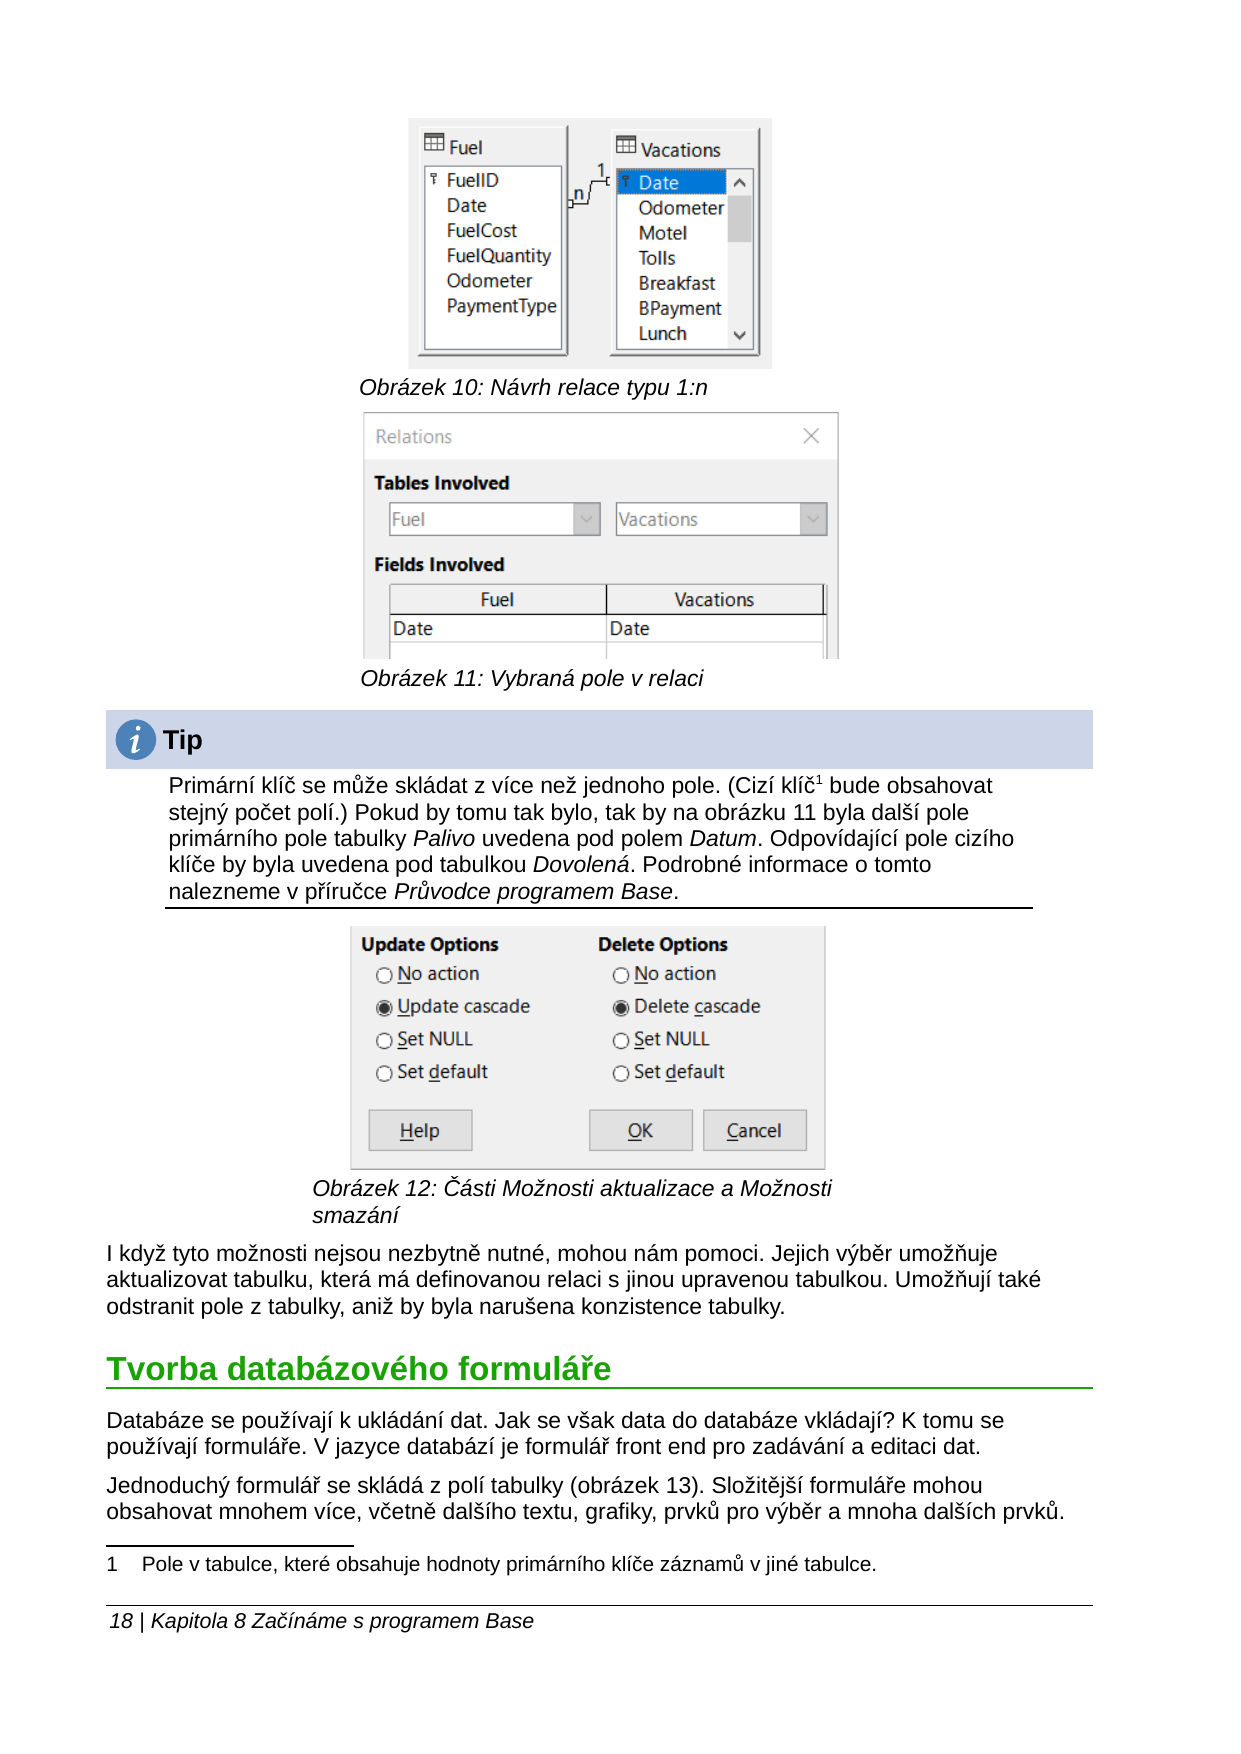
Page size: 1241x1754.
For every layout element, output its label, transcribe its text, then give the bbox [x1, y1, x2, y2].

text Jednoduchý formulář se skládá z polí tabulky (obrázek 13). Složitější formuláře mohou obsahovat mnohem více, včetně dalšího textu, grafiky, prvků pro výběr a mnoha dalších prvků. [106, 1472, 1093, 1525]
picture [408, 118, 773, 369]
subtitle Tip [106, 710, 1093, 769]
text Primární klíč se může skládat z více než jednoho pole. (Cizí klíč bude obsahovat stejný počet polí.) Pokud by tomu tak bylo, tak by na obrázku 11 byla další pole primárního pole tabulky Palivo uvedena pod polem Datum. Odpovídající pole cizího klíče by byla uvedena pod tabulkou Dovolená. Podrobné informace o tomto nalezneme v příručce Průvodce programem Base. [165, 769, 1033, 907]
text Obrázek 10: Návrh relace typu 1:n [359, 118, 840, 400]
text I když tyto možnosti nejsou nezbytně nutné, mohou nám pomoci. Jejich výběr umožňuje aktualizovat tabulku, která má definovanou relaci s jinou upravenou tabulkou. Umožňují také odstranit pole z tabulky, aniž by byla narušena konzistence tabulky. [106, 1240, 1093, 1319]
text Obrázek 11: Vybraná pole v relaci [360, 412, 839, 691]
subtitle Tvorba databázového formuláře [106, 1348, 1093, 1387]
text Pole v tabulce, které obsahuje hodnoty primárního klíče záznamů v jiné tabulce. [106, 1552, 1093, 1576]
text Databáze se používají k ukládání dat. Jak se však data do databáze vkládají? K tomu se používají formuláře. V jazyce databází je formulář front end pro zadávání a editaci dat. [106, 1407, 1093, 1459]
text Obrázek 12: Části Možnosti aktualizace a Možnosti smazání [312, 927, 887, 1228]
picture [350, 926, 826, 1170]
picture [363, 412, 839, 659]
